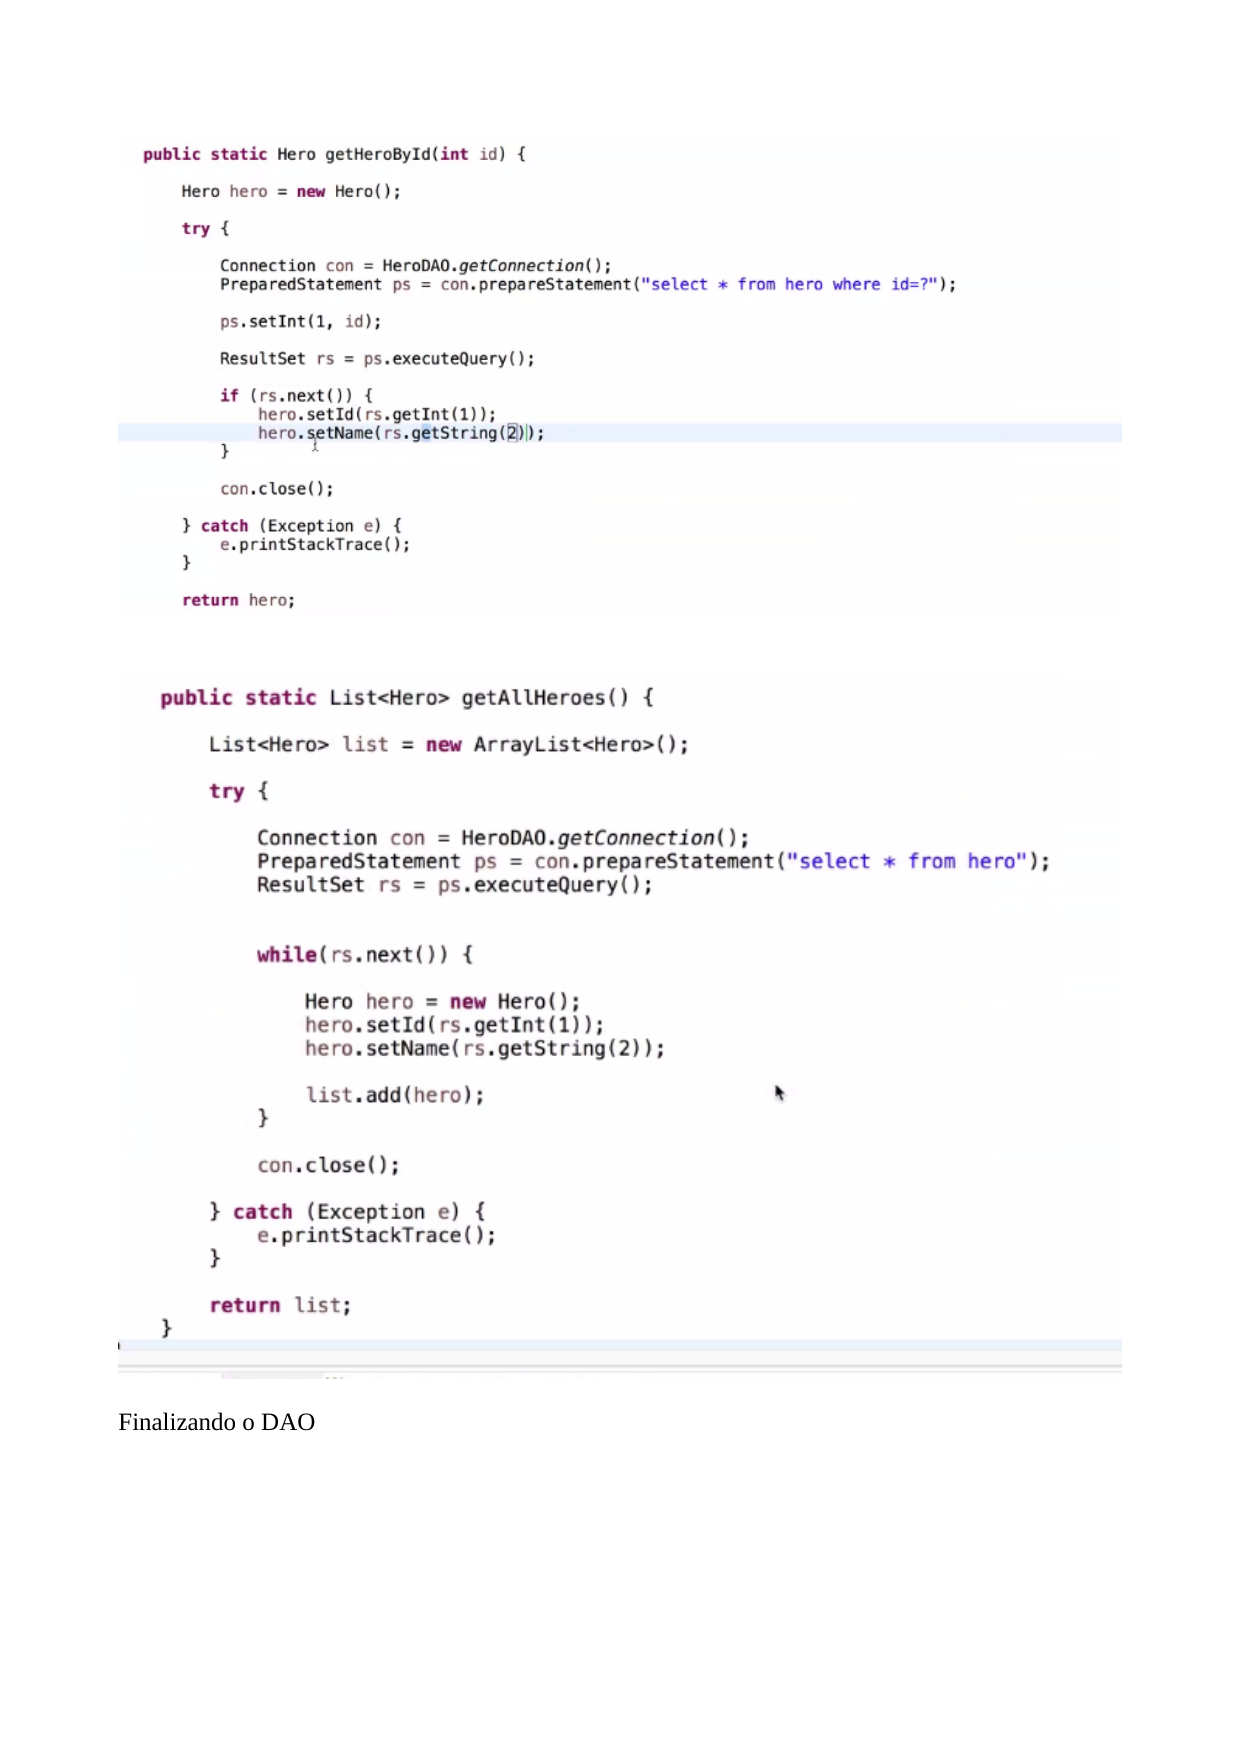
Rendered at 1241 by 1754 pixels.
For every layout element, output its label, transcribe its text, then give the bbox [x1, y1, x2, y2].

picture [118, 139, 1123, 618]
text Finalizando o DAO [118, 1407, 1122, 1436]
picture [118, 674, 1123, 1379]
